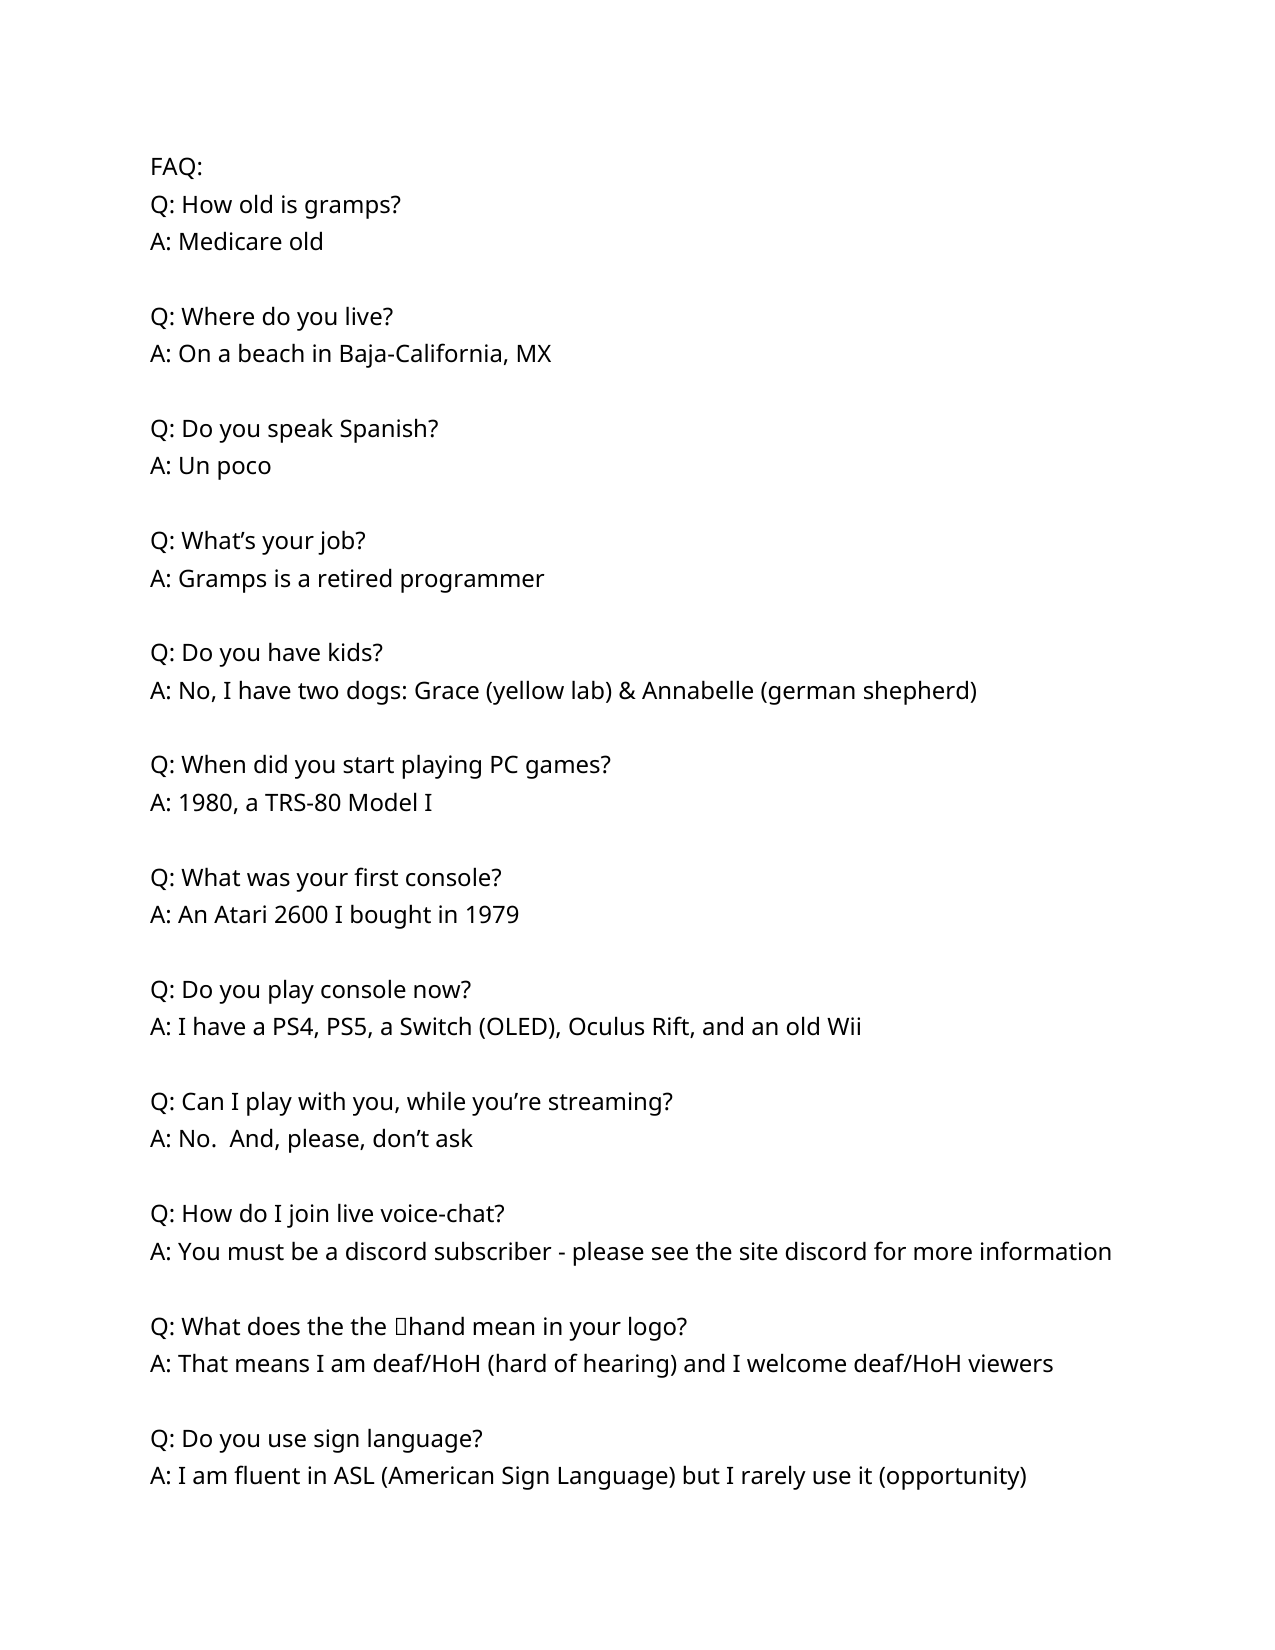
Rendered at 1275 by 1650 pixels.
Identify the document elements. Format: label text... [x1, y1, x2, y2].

text A: Medicare old [150, 225, 1125, 257]
text Q: Do you have kids? [150, 636, 1125, 669]
text Q: How do I join live voice-chat? [150, 1197, 1125, 1230]
text Q: What’s your job? [150, 524, 1125, 557]
text A: No. And, please, don’t ask [150, 1122, 1125, 1155]
text Q: What was your first console? [150, 861, 1125, 893]
text A: I have a PS4, PS5, a Switch (OLED), Oculus Rift, and an old Wii [150, 1010, 1125, 1043]
text A: You must be a discord subscriber - please see the site discord for more information [150, 1234, 1125, 1267]
text Q: How old is gramps? [150, 187, 1125, 220]
text A: Un poco [150, 449, 1125, 482]
text A: An Atari 2600 I bought in 1979 [150, 898, 1125, 931]
text A: 1980, a TRS-80 Model I [150, 786, 1125, 818]
text A: I am fluent in ASL (American Sign Language) but I rarely use it (opportunity) [150, 1459, 1125, 1491]
text A: On a beach in Baja-California, MX [150, 337, 1125, 369]
text FAQ: [150, 150, 1125, 183]
text Q: What does the the 🤟hand mean in your logo? [150, 1309, 1125, 1342]
text Q: Do you speak Spanish? [150, 412, 1125, 444]
text A: Gramps is a retired programmer [150, 561, 1125, 594]
text Q: Where do you live? [150, 299, 1125, 332]
text Q: When did you start playing PC games? [150, 748, 1125, 781]
text A: That means I am deaf/HoH (hard of hearing) and I welcome deaf/HoH viewers [150, 1347, 1125, 1379]
text Q: Can I play with you, while you’re streaming? [150, 1085, 1125, 1117]
text A: No, I have two dogs: Grace (yellow lab) & Annabelle (german shepherd) [150, 673, 1125, 706]
text Q: Do you play console now? [150, 973, 1125, 1005]
text Q: Do you use sign language? [150, 1421, 1125, 1454]
